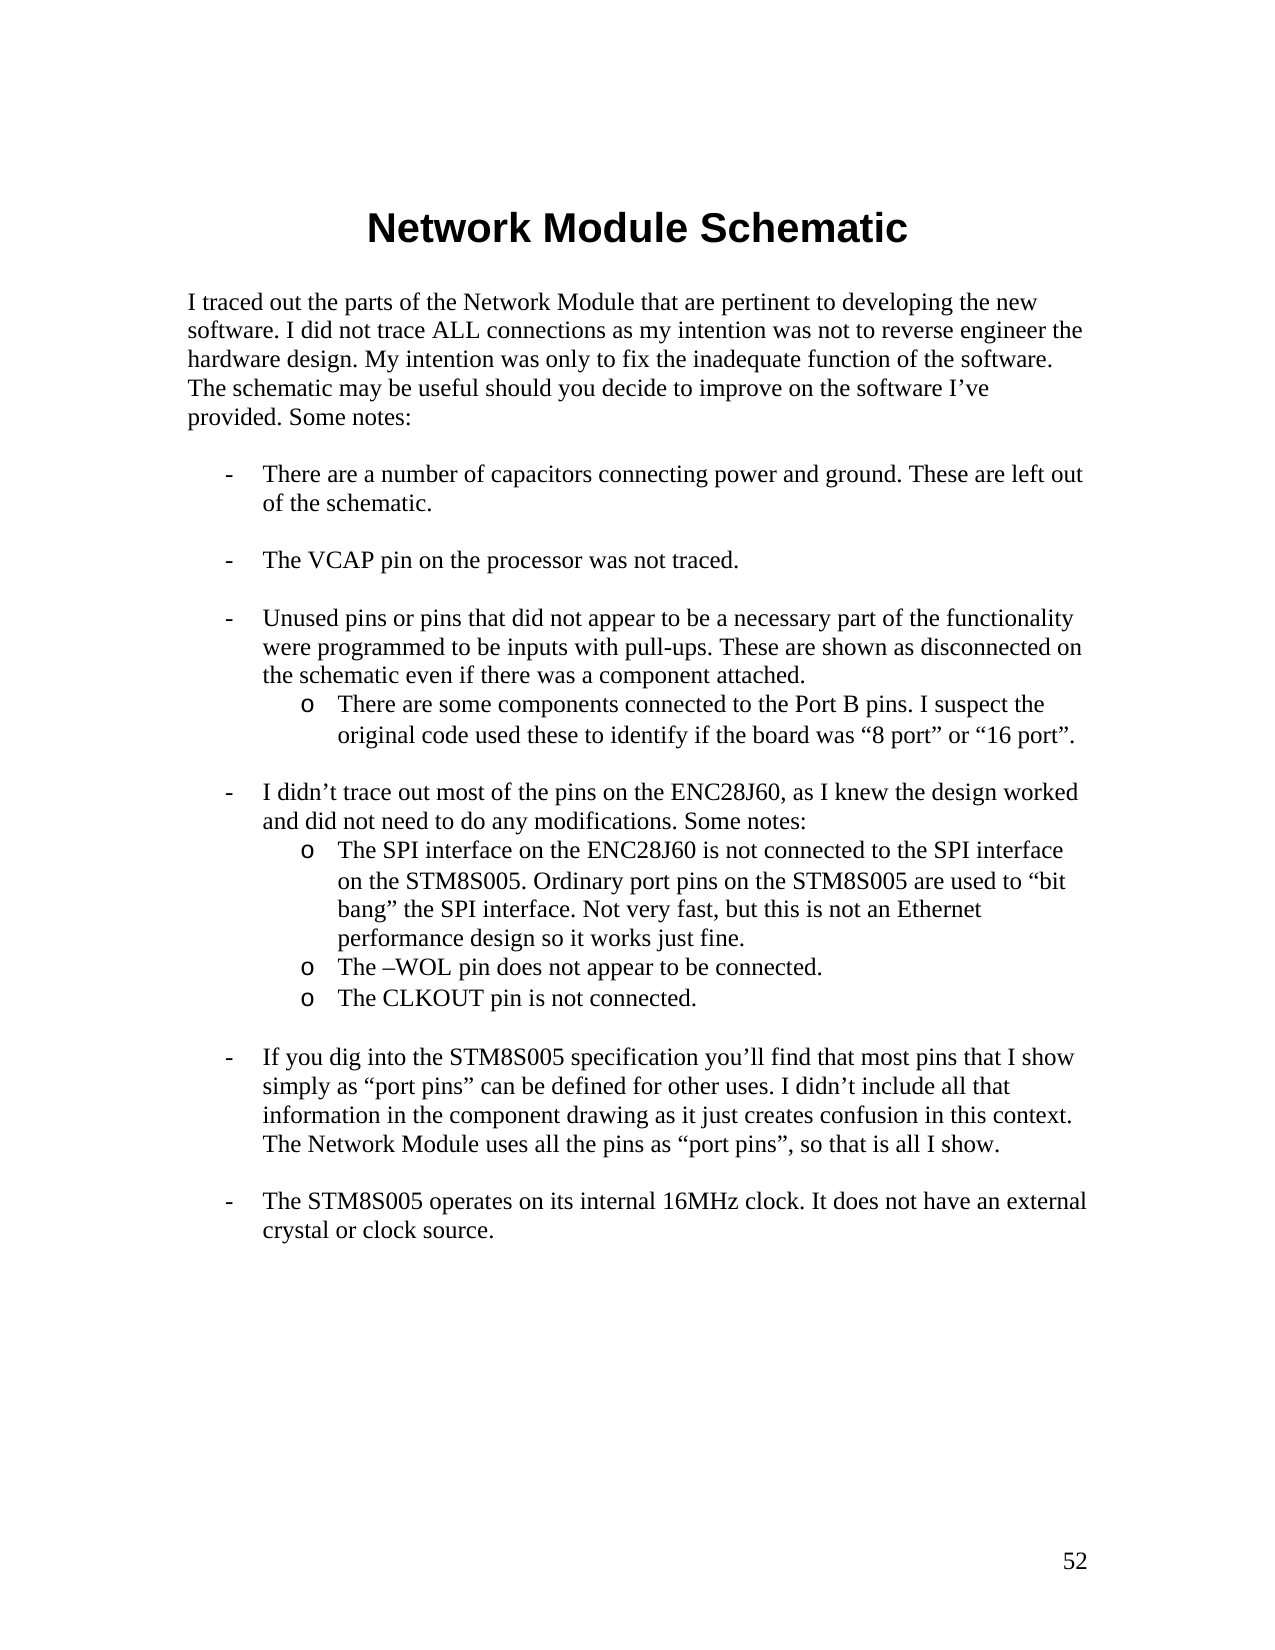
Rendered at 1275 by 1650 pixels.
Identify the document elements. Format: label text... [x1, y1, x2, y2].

list Unused pins or pins that did not appear to be a necessary part of the functionality were programmed to be inputs with pull-ups. These are shown as disconnected on the schematic even if there was a component attached. [225, 603, 1087, 689]
list The SPI interface on the ENC28J60 is not connected to the SPI interface on the STM8S005. Ordinary port pins on the STM8S005 are used to “bit bang” the SPI interface. Not very fast, but this is not an Ethernet performance design so it works just fine. [300, 835, 1087, 952]
list The –WOL pin does not appear to be connected. [300, 952, 1087, 983]
list I didn’t trace out most of the pins on the ENC28J60, as I knew the design worked and did not need to do any modifications. Some notes: [225, 777, 1087, 835]
list There are some components connected to the Port B pins. I suspect the original code used these to identify if the board was “8 port” or “16 port”. [300, 689, 1087, 749]
subtitle Network Module Schematic [187, 204, 1087, 252]
list There are a number of capacitors connecting power and ground. These are left out of the schematic. [225, 459, 1087, 517]
list The VCAP pin on the processor was not traced. [225, 545, 1087, 574]
list If you dig into the STM8S005 specification you’ll find that most pins that I show simply as “port pins” can be defined for other uses. I didn’t include all that information in the component drawing as it just creates confusion in this context. The Network Module uses all the pins as “port pins”, so that is all I show. [225, 1042, 1087, 1157]
text I traced out the parts of the Network Module that are pertinent to developing the new software. I did not trace ALL connections as my intention was not to reverse engineer the hardware design. My intention was only to fix the inadequate function of the software. The schematic may be useful should you decide to improve on the software I’ve provided. Some notes: [187, 287, 1087, 430]
list The STM8S005 operates on its internal 16MHz clock. It does not have an external crystal or clock source. [225, 1186, 1087, 1244]
list The CLKOUT pin is not connected. [300, 983, 1087, 1014]
